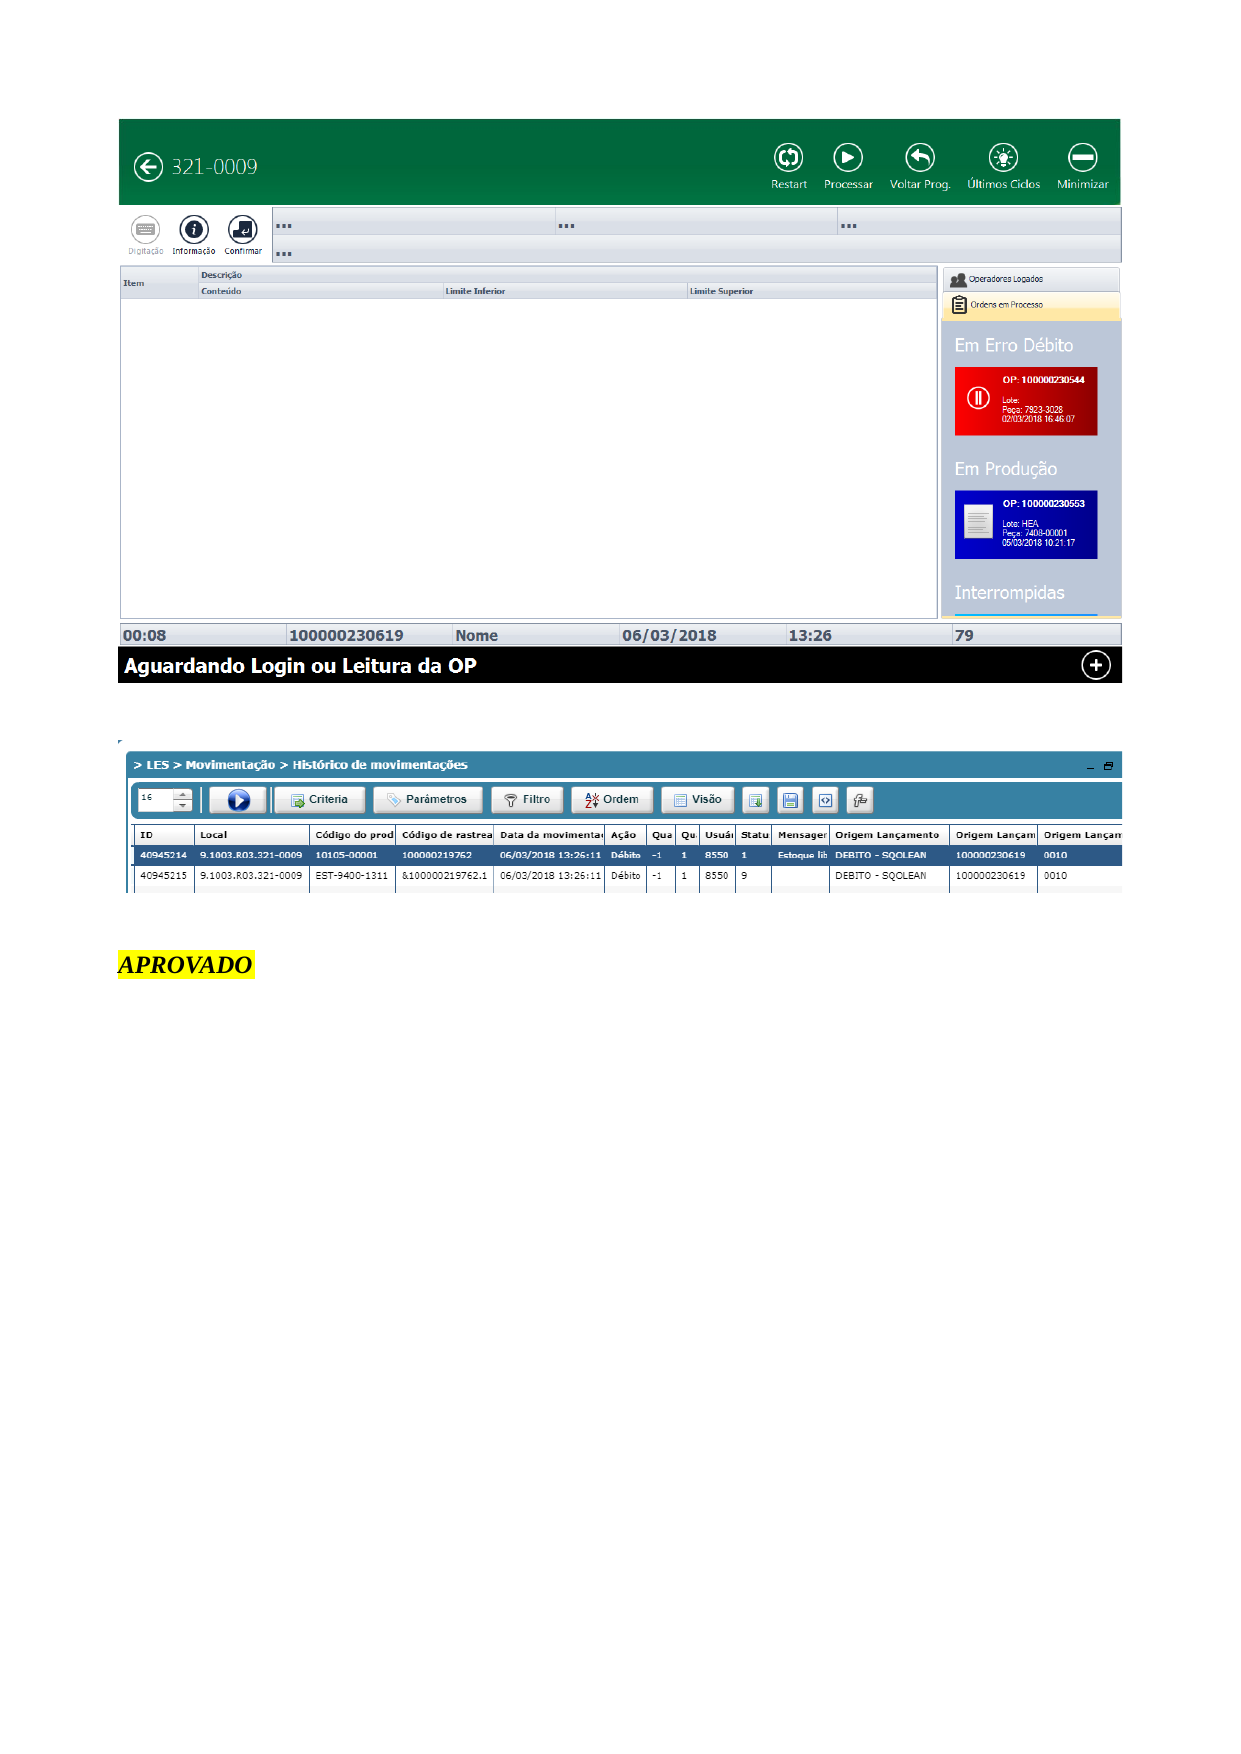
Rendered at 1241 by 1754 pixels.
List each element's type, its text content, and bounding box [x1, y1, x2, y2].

text APROVADO [118, 950, 1122, 979]
picture [118, 118, 1123, 683]
picture [118, 740, 1123, 893]
